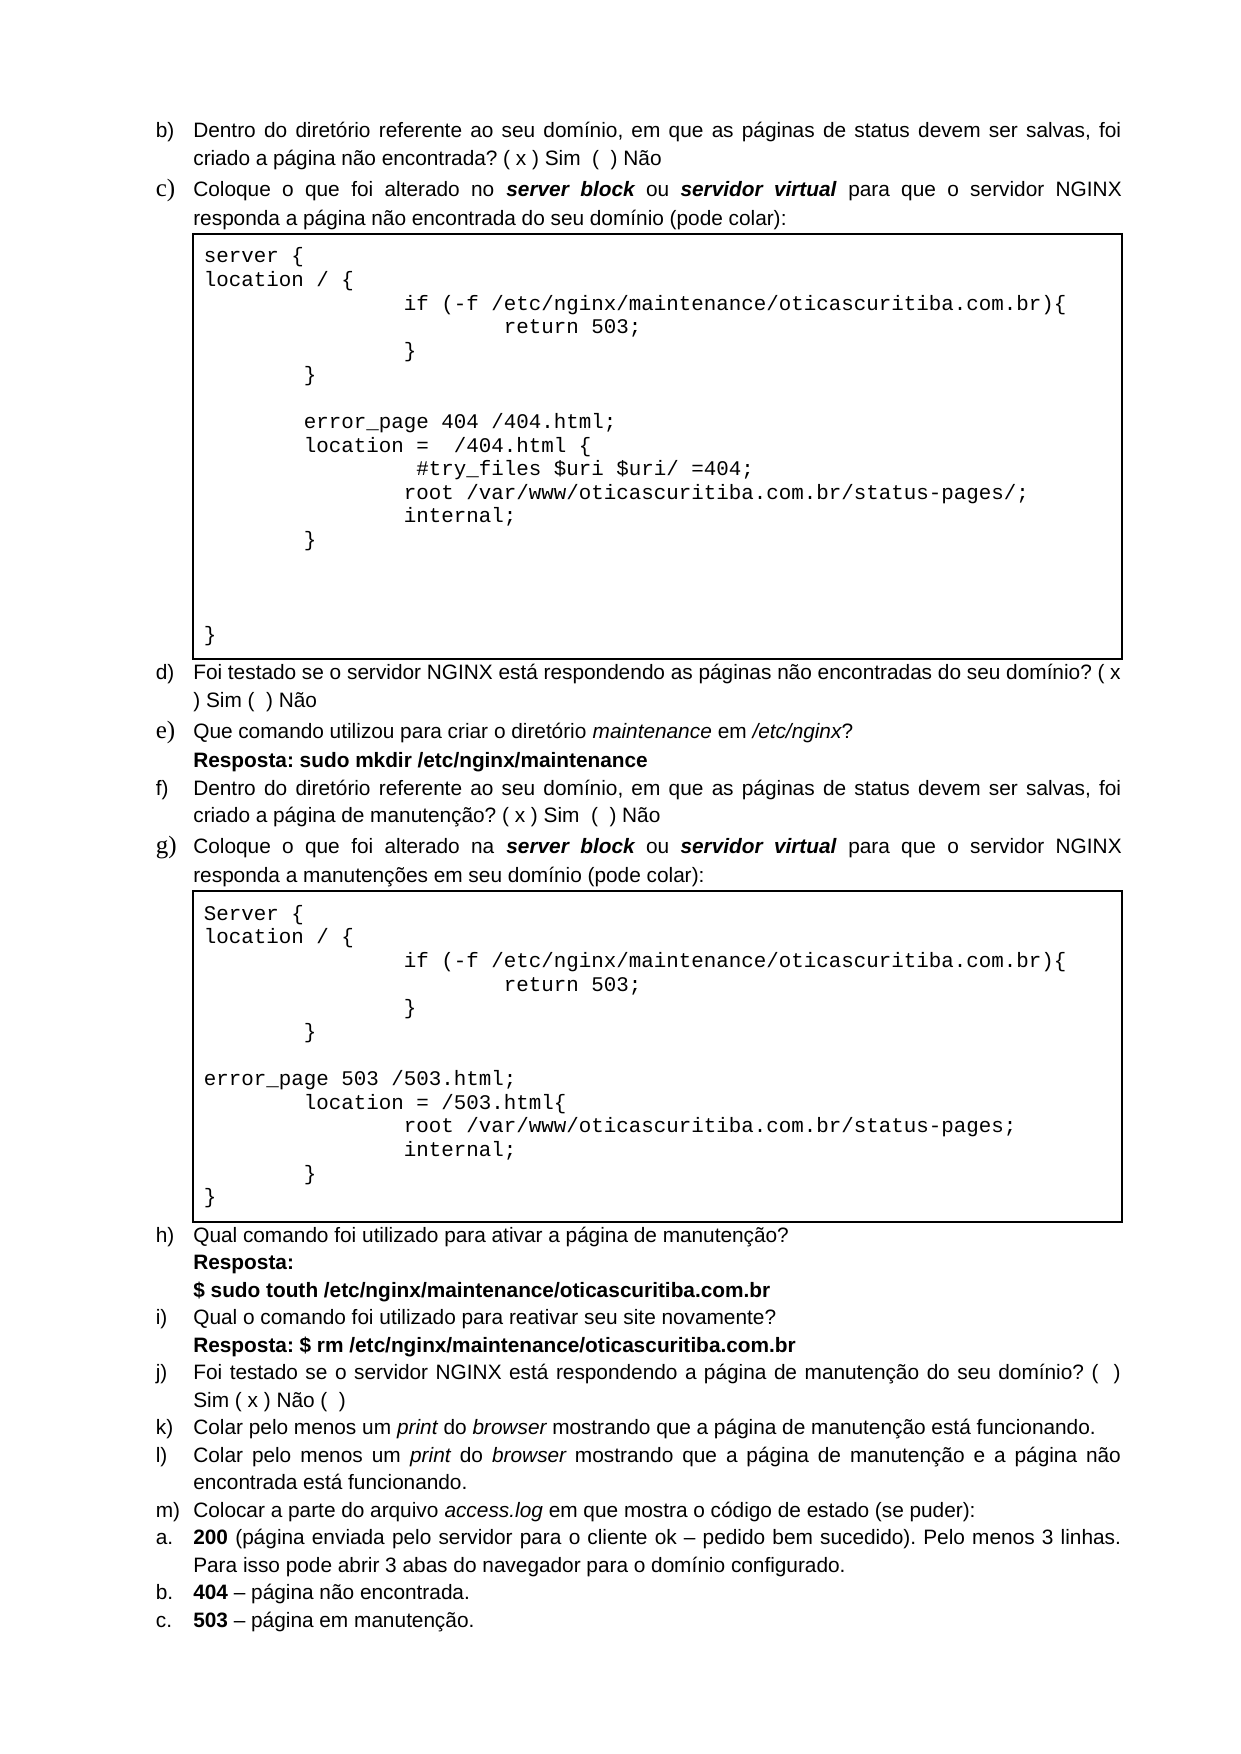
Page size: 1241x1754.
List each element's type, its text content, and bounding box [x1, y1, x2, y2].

text Resposta: sudo mkdir /etc/nginx/maintenance [193, 748, 1122, 772]
list Foi testado se o servidor NGINX está respondendo a página de manutenção do seu domínio? ( ) Sim ( x ) Não ( ) [156, 1360, 1122, 1412]
list 200 (página enviada pelo servidor para o cliente ok – pedido bem sucedido). Pelo menos 3 linhas. Para isso pode abrir 3 abas do navegador para o domínio configurado. [156, 1525, 1122, 1577]
table_header server { location / { if (-f /etc/nginx/maintenance/oticascuritiba.com.br){ return 503; } } error_page 404 /404.html; location = /404.html { #try_files $uri $uri/ =404; root /var/www/oticascuritiba.com.br/status-pages/; internal; } } [194, 235, 1121, 658]
list Que comando utilizou para criar o diretório maintenance em /etc/nginx? [156, 715, 1122, 744]
list Colocar a parte do arquivo access.log em que mostra o código de estado (se puder): [156, 1498, 1122, 1522]
list Qual comando foi utilizado para ativar a página de manutenção? [156, 1223, 1122, 1247]
list Dentro do diretório referente ao seu domínio, em que as páginas de status devem ser salvas, foi criado a página de manutenção? ( x ) Sim ( ) Não [156, 775, 1122, 827]
text $ sudo touth /etc/nginx/maintenance/oticascuritiba.com.br [193, 1278, 1122, 1302]
list Foi testado se o servidor NGINX está respondendo as páginas não encontradas do seu domínio? ( x ) Sim ( ) Não [156, 660, 1122, 711]
list Colar pelo menos um print do browser mostrando que a página de manutenção e a página não encontrada está funcionando. [156, 1443, 1122, 1494]
text Resposta: $ rm /etc/nginx/maintenance/oticascuritiba.com.br [193, 1333, 1122, 1357]
list 503 – página em manutenção. [156, 1608, 1122, 1632]
list Coloque o que foi alterado no server block ou servidor virtual para que o servidor NGINX responda a página não encontrada do seu domínio (pode colar): [156, 173, 1122, 229]
list Colar pelo menos um print do browser mostrando que a página de manutenção está funcionando. [156, 1415, 1122, 1439]
list Qual o comando foi utilizado para reativar seu site novamente? [156, 1305, 1122, 1329]
list Dentro do diretório referente ao seu domínio, em que as páginas de status devem ser salvas, foi criado a página não encontrada? ( x ) Sim ( ) Não [156, 118, 1122, 169]
list 404 – página não encontrada. [156, 1580, 1122, 1604]
list Coloque o que foi alterado na server block ou servidor virtual para que o servidor NGINX responda a manutenções em seu domínio (pode colar): [156, 830, 1122, 887]
table_header Server { location / { if (-f /etc/nginx/maintenance/oticascuritiba.com.br){ return 503; } } error_page 503 /503.html; location = /503.html{ root /var/www/oticascuritiba.com.br/status-pages; internal; } } [194, 892, 1121, 1221]
text Resposta: [193, 1250, 1122, 1274]
